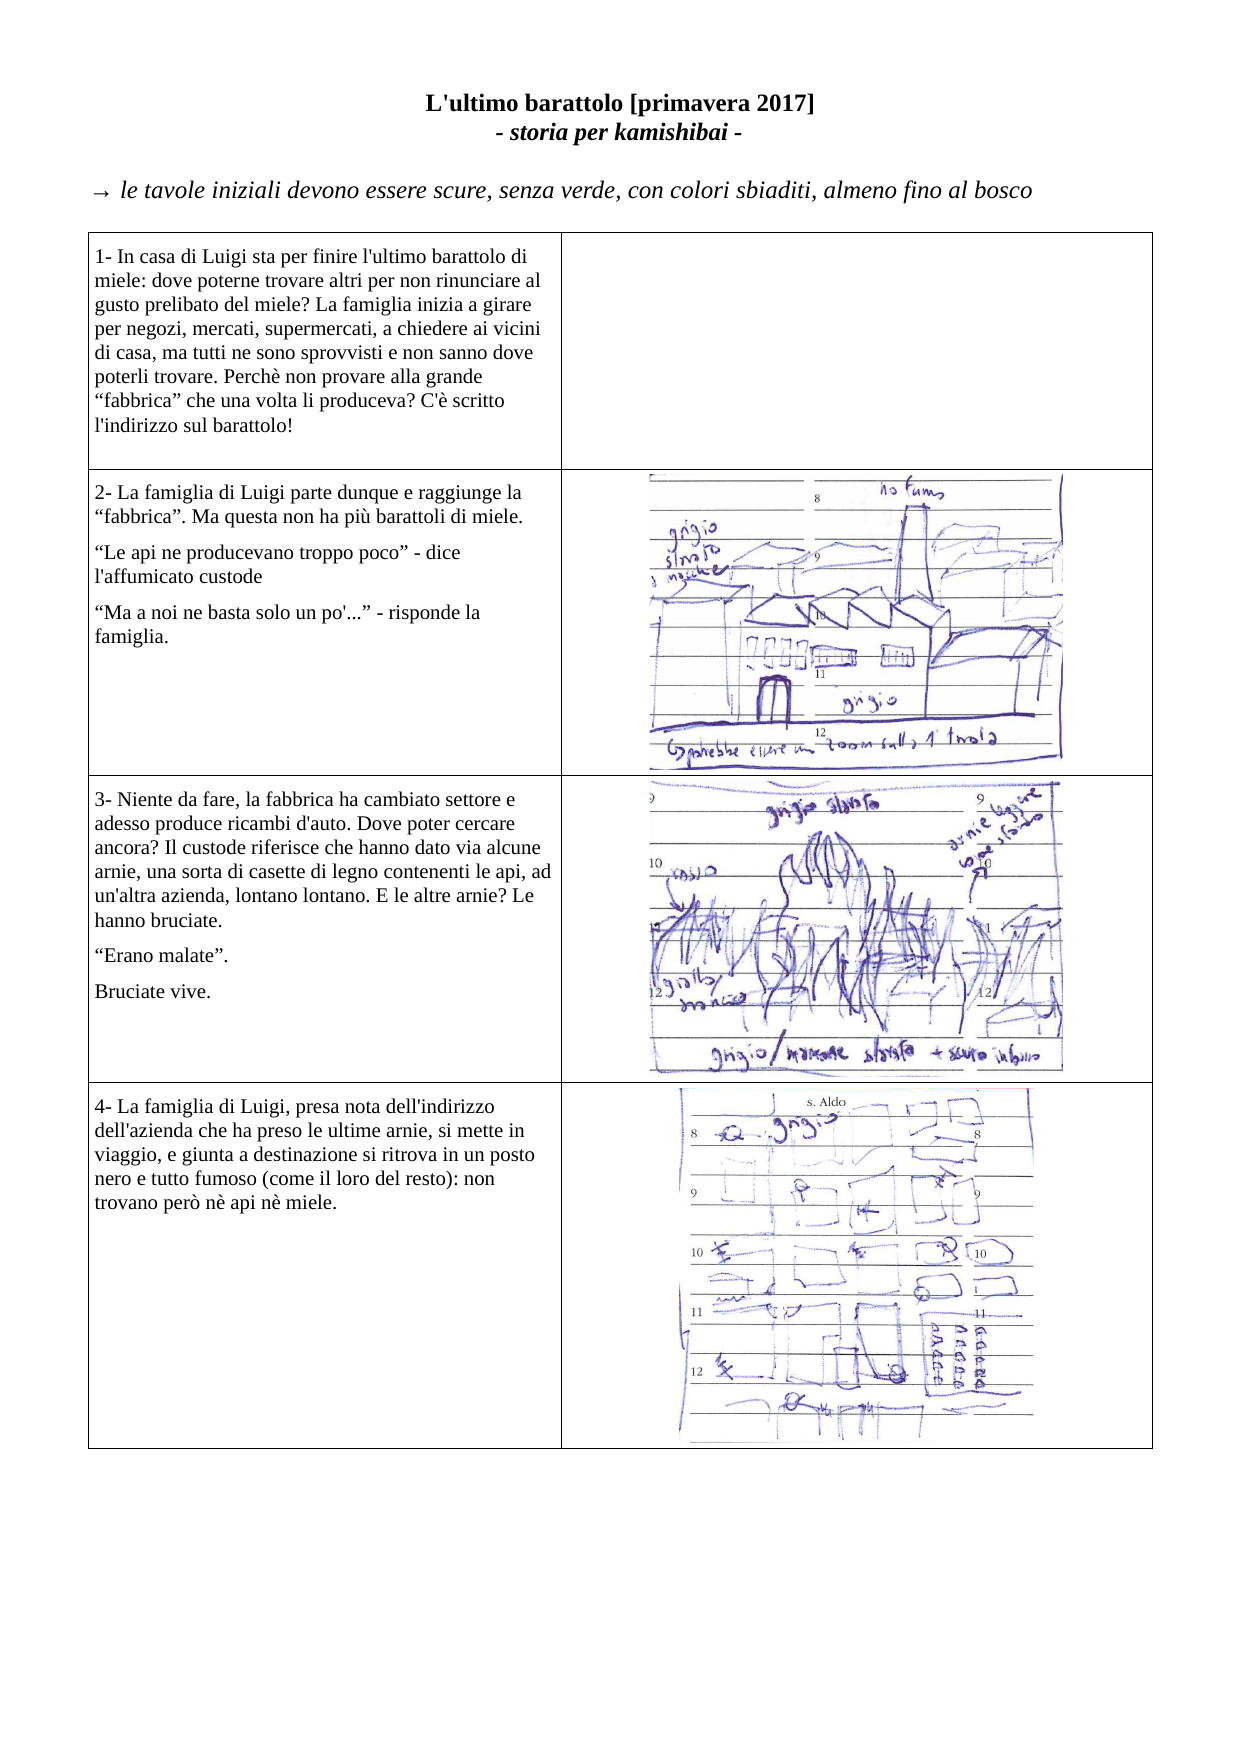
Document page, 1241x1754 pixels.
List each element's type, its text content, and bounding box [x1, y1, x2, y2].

table_header [562, 233, 1152, 468]
table_cell 2- La famiglia di Luigi parte dunque e raggiunge la “fabbrica”. Ma questa non ha più barattoli di miele. “Le api ne producevano troppo poco” - dice l'affumicato custode “Ma a noi ne basta solo un po'...” - risponde la famiglia. [89, 470, 561, 775]
picture [649, 474, 1063, 770]
table_header 1- In casa di Luigi sta per finire l'ultimo barattolo di miele: dove poterne trovare altri per non rinunciare al gusto prelibato del miele? La famiglia inizia a girare per negozi, mercati, supermercati, a chiedere ai vicini di casa, ma tutti ne sono sprovvisti e non sanno dove poterli trovare. Perchè non provare alla grande “fabbrica” che una volta li produceva? C'è scritto l'indirizzo sul barattolo! [89, 233, 561, 468]
text L'ultimo barattolo [primavera 2017] [88, 88, 1152, 117]
table_cell 4- La famiglia di Luigi, presa nota dell'indirizzo dell'azienda che ha preso le ultime arnie, si mette in viaggio, e giunta a destinazione si ritrova in un posto nero e tutto fumoso (come il loro del resto): non trovano però nè api nè miele. [89, 1083, 561, 1448]
table_cell [562, 470, 1152, 775]
table_cell [562, 776, 1152, 1082]
picture [649, 781, 1063, 1077]
text - storia per kamishibai - [88, 117, 1152, 146]
table_cell 3- Niente da fare, la fabbrica ha cambiato settore e adesso produce ricambi d'auto. Dove poter cercare ancora? Il custode riferisce che hanno dato via alcune arnie, una sorta di casette di legno contenenti le api, ad un'altra azienda, lontano lontano. E le altre arnie? Le hanno bruciate. “Erano malate”. Bruciate vive. [89, 776, 561, 1082]
table_cell [562, 1083, 1152, 1448]
picture [679, 1088, 1034, 1443]
